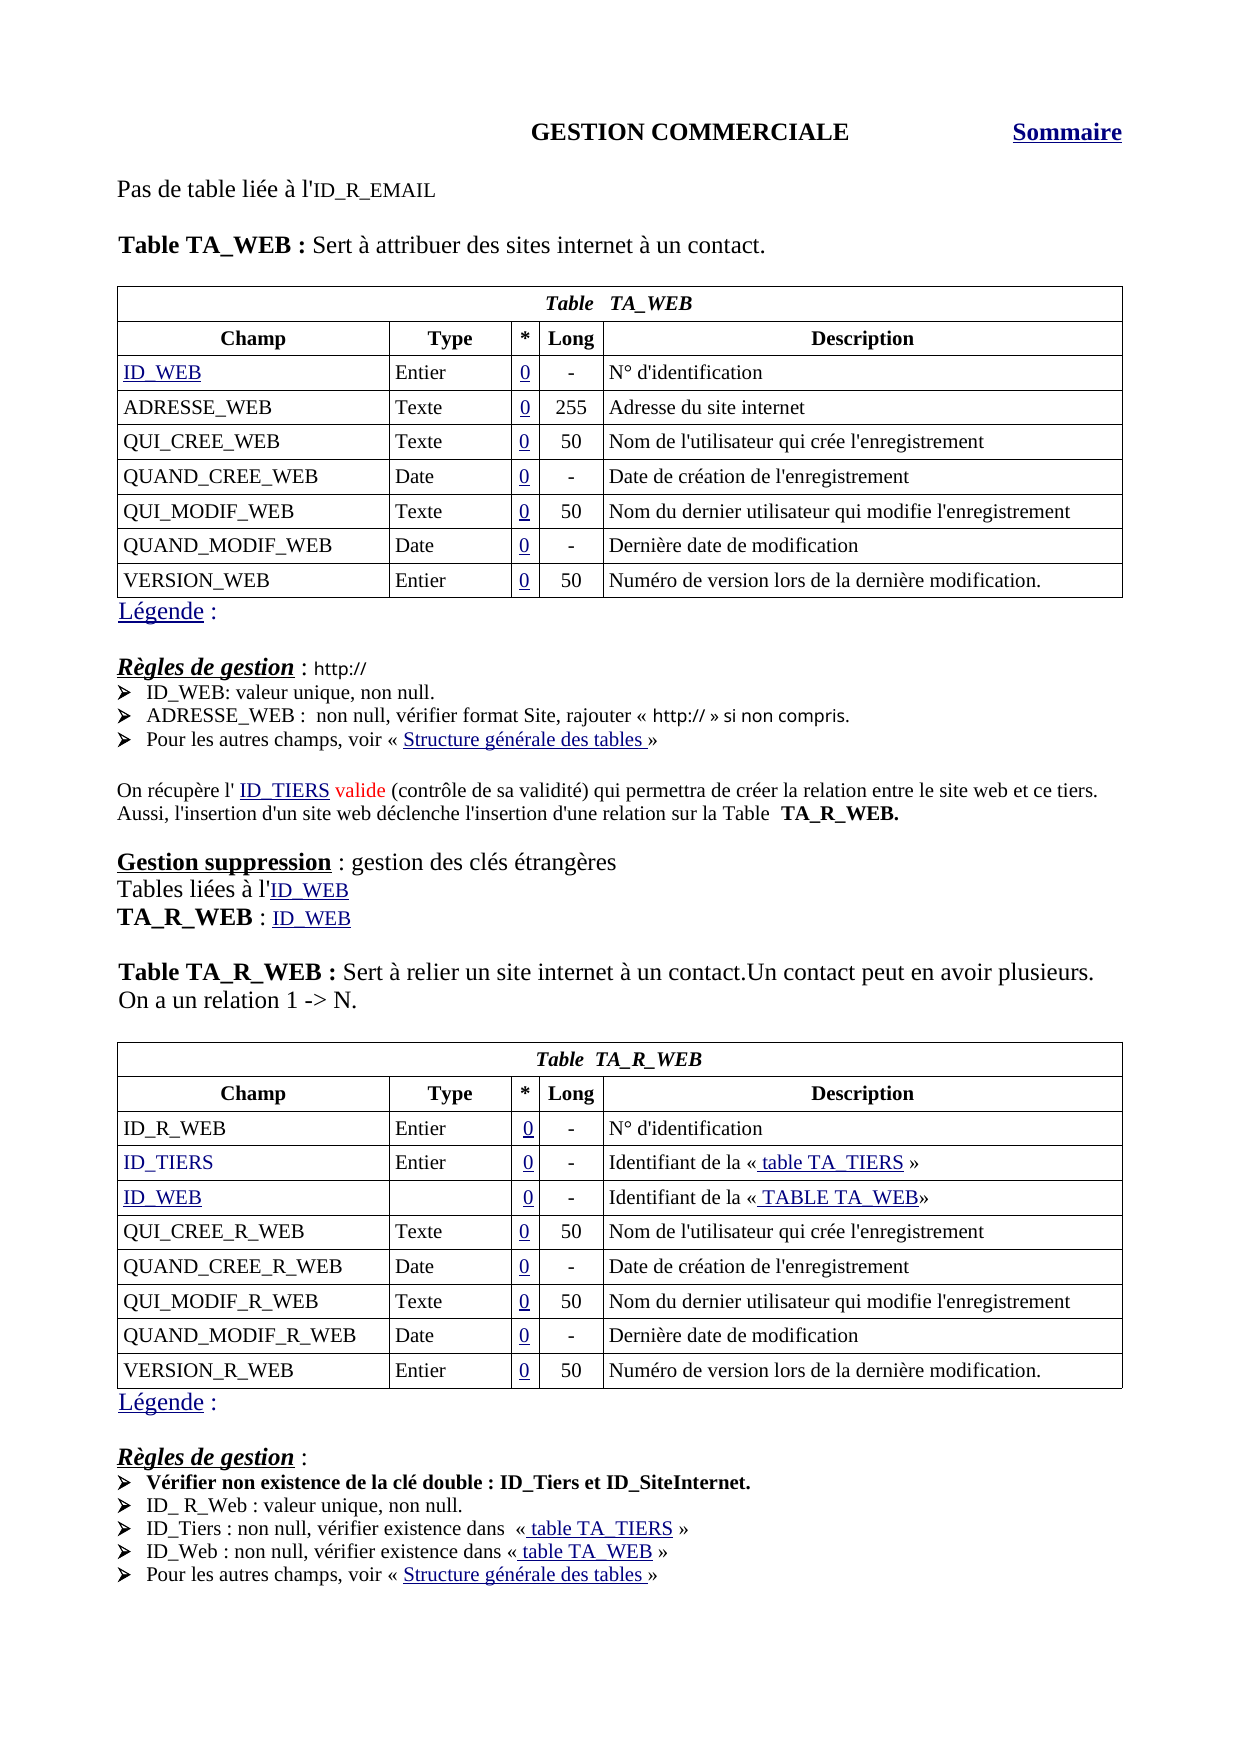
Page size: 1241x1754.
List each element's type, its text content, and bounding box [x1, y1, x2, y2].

list ADRESSE_WEB : non null, vérifier format Site, rajouter « http:// » si non compris. [117, 704, 1122, 728]
table_cell - [540, 1146, 603, 1180]
table_cell Entier [390, 1112, 511, 1145]
table_cell Nom de l'utilisateur qui crée l'enregistrement [604, 1216, 1122, 1249]
table_cell - [540, 356, 603, 390]
table_cell QUI_CREE_WEB [118, 425, 389, 459]
table_cell QUAND_CREE_WEB [118, 460, 389, 494]
table_cell Texte [390, 391, 511, 424]
table_cell QUAND_MODIF_R_WEB [118, 1319, 389, 1353]
table_cell Nom du dernier utilisateur qui modifie l'enregistrement [604, 495, 1122, 528]
table_cell QUAND_CREE_R_WEB [118, 1250, 389, 1284]
text Gestion suppression : gestion des clés étrangères [117, 848, 1122, 875]
table_cell 0 [512, 495, 539, 528]
text Légende : [118, 598, 1122, 625]
table_cell QUAND_MODIF_WEB [118, 529, 389, 563]
table_cell 0 [512, 1285, 539, 1318]
table_cell Date de création de l'enregistrement [604, 460, 1122, 494]
text Règles de gestion : http:// [117, 653, 1122, 681]
table_cell 255 [540, 391, 603, 424]
table_cell 0 [512, 1181, 539, 1215]
table_cell Date [390, 1250, 511, 1284]
table_cell Numéro de version lors de la dernière modification. [604, 564, 1122, 597]
table_cell VERSION_WEB [118, 564, 389, 597]
table_cell QUI_MODIF_WEB [118, 495, 389, 528]
table_cell Champ [118, 322, 389, 355]
table_cell Date [390, 460, 511, 494]
table_cell - [540, 529, 603, 563]
table_cell Dernière date de modification [604, 1319, 1122, 1353]
table_cell 50 [540, 1216, 603, 1249]
table_cell ID_R_WEB [118, 1112, 389, 1145]
table_cell - [540, 460, 603, 494]
text Table TA_WEB : Sert à attribuer des sites internet à un contact. [118, 231, 1122, 258]
table_cell Nom du dernier utilisateur qui modifie l'enregistrement [604, 1285, 1122, 1318]
table_cell 0 [512, 1146, 539, 1180]
table_cell 50 [540, 495, 603, 528]
table_cell 0 [512, 1112, 539, 1145]
table_cell 0 [512, 425, 539, 459]
table_cell N° d'identification [604, 1112, 1122, 1145]
table_cell Identifiant de la « table TA_TIERS » [604, 1146, 1122, 1180]
table_cell Entier [390, 1354, 511, 1388]
list ID_Tiers : non null, vérifier existence dans « table TA_TIERS » [117, 1517, 1122, 1540]
table_cell - [540, 1181, 603, 1215]
table_cell * [512, 1077, 539, 1111]
table_cell 0 [512, 1319, 539, 1353]
text Table TA_R_WEB : Sert à relier un site internet à un contact.Un contact peut en avoir plusieurs. On a un relation 1 -> N. [118, 958, 1122, 1014]
table_cell Type [390, 1077, 511, 1111]
table_cell - [540, 1250, 603, 1284]
table_cell N° d'identification [604, 356, 1122, 390]
text Légende : [118, 1389, 1122, 1415]
list Pour les autres champs, voir « Structure générale des tables » [117, 1563, 1122, 1586]
table_cell - [540, 1112, 603, 1145]
table_cell Entier [390, 564, 511, 597]
table_cell 0 [512, 1216, 539, 1249]
table_cell [390, 1181, 511, 1215]
table_cell Texte [390, 1285, 511, 1318]
list ID_Web : non null, vérifier existence dans « table TA_WEB » [117, 1540, 1122, 1563]
table_cell Entier [390, 1146, 511, 1180]
table_cell Long [540, 322, 603, 355]
list ID_ R_Web : valeur unique, non null. [117, 1494, 1122, 1517]
table_cell ID_TIERS [118, 1146, 389, 1180]
table_cell Date [390, 529, 511, 563]
table_cell 0 [512, 460, 539, 494]
table_cell Dernière date de modification [604, 529, 1122, 563]
table_cell Date de création de l'enregistrement [604, 1250, 1122, 1284]
table_cell - [540, 1319, 603, 1353]
table_cell Nom de l'utilisateur qui crée l'enregistrement [604, 425, 1122, 459]
list Pour les autres champs, voir « Structure générale des tables » [117, 728, 1122, 751]
text Tables liées à l'ID_WEB [117, 875, 1122, 903]
table_cell Type [390, 322, 511, 355]
table_cell Adresse du site internet [604, 391, 1122, 424]
table_cell 50 [540, 425, 603, 459]
table_cell ADRESSE_WEB [118, 391, 389, 424]
text Règles de gestion : [117, 1443, 1122, 1471]
table_header Table TA_R_WEB [118, 1043, 1122, 1076]
table_cell QUI_CREE_R_WEB [118, 1216, 389, 1249]
table_cell Texte [390, 495, 511, 528]
table_cell 50 [540, 564, 603, 597]
table_cell 0 [512, 564, 539, 597]
text TA_R_WEB : ID_WEB [117, 903, 1122, 931]
table_cell Texte [390, 1216, 511, 1249]
list ID_WEB: valeur unique, non null. [117, 681, 1122, 704]
text On récupère l' ID_TIERS valide (contrôle de sa validité) qui permettra de créer la relation entre le site web et ce tiers. Aussi, l'insertion d'un site web déclenche l'insertion d'une relation sur la Table TA_R_WEB. [117, 779, 1122, 825]
table_cell Date [390, 1319, 511, 1353]
table_cell Champ [118, 1077, 389, 1111]
table_header Table TA_WEB [118, 287, 1122, 321]
text Pas de table liée à l'ID_R_EMAIL [117, 175, 1122, 203]
table_cell Description [604, 1077, 1122, 1111]
table_cell * [512, 322, 539, 355]
table_cell 0 [512, 1354, 539, 1388]
table_cell 0 [512, 1250, 539, 1284]
table_cell 50 [540, 1354, 603, 1388]
table_cell 0 [512, 391, 539, 424]
table_cell ID_WEB [118, 1181, 389, 1215]
table_cell Description [604, 322, 1122, 355]
table_cell ID_WEB [118, 356, 389, 390]
table_cell VERSION_R_WEB [118, 1354, 389, 1388]
table_cell Numéro de version lors de la dernière modification. [604, 1354, 1122, 1388]
table_cell Identifiant de la « TABLE TA_WEB» [604, 1181, 1122, 1215]
table_cell QUI_MODIF_R_WEB [118, 1285, 389, 1318]
table_cell Texte [390, 425, 511, 459]
table_cell Long [540, 1077, 603, 1111]
table_cell Entier [390, 356, 511, 390]
list Vérifier non existence de la clé double : ID_Tiers et ID_SiteInternet. [117, 1471, 1122, 1494]
table_cell 0 [512, 356, 539, 390]
table_cell 0 [512, 529, 539, 563]
table_cell 50 [540, 1285, 603, 1318]
